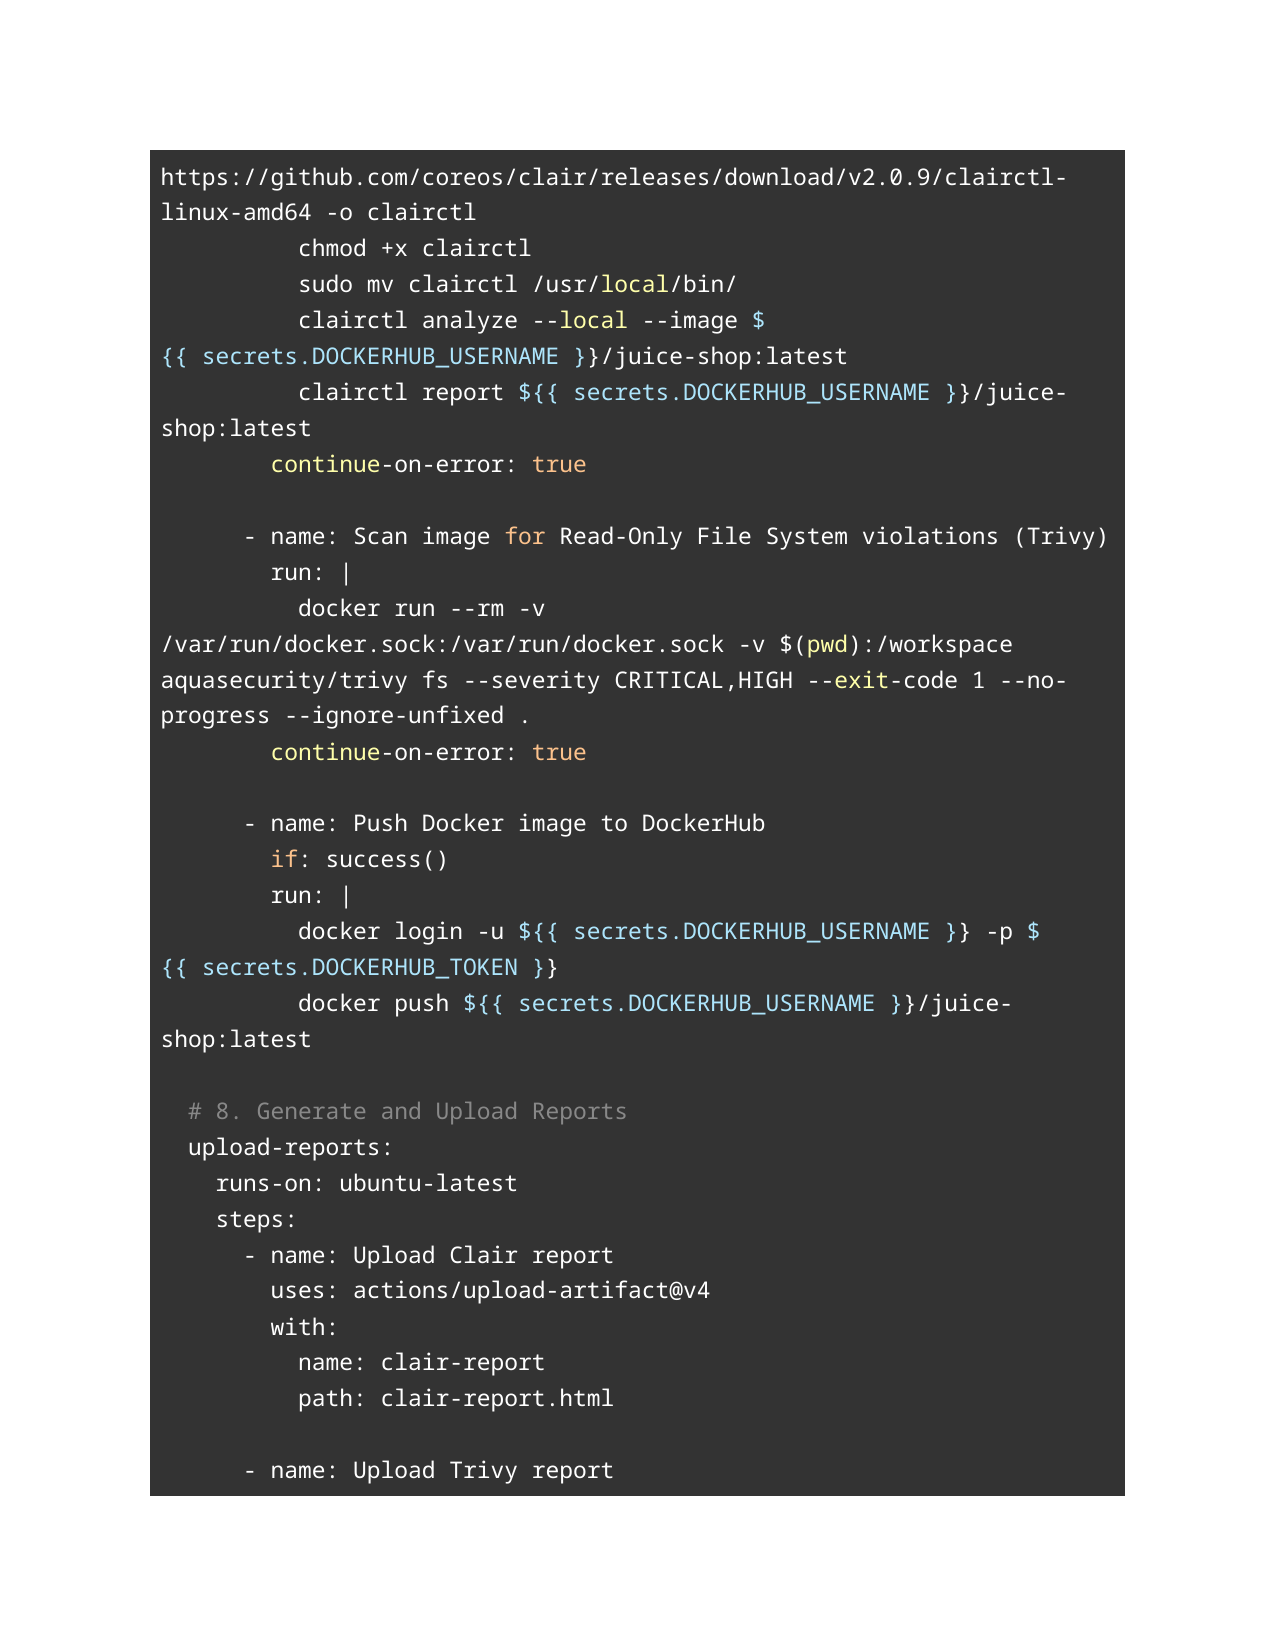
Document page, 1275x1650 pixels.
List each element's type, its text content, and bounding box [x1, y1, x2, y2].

table_header https://github.com/coreos/clair/releases/download/v2.0.9/clairctl-linux-amd64 -o clairctl chmod +x clairctl sudo mv clairctl /usr/local/bin/ clairctl analyze --local --image ${{ secrets.DOCKERHUB_USERNAME }}/juice-shop:latest clairctl report ${{ secrets.DOCKERHUB_USERNAME }}/juice-shop:latest continue-on-error: true - name: Scan image for Read-Only File System violations (Trivy) run: | docker run --rm -v /var/run/docker.sock:/var/run/docker.sock -v $(pwd):/workspace aquasecurity/trivy fs --severity CRITICAL,HIGH --exit-code 1 --no-progress --ignore-unfixed . continue-on-error: true - name: Push Docker image to DockerHub if: success() run: | docker login -u ${{ secrets.DOCKERHUB_USERNAME }} -p ${{ secrets.DOCKERHUB_TOKEN }} docker push ${{ secrets.DOCKERHUB_USERNAME }}/juice-shop:latest # 8. Generate and Upload Reports upload-reports: runs-on: ubuntu-latest steps: - name: Upload Clair report uses: actions/upload-artifact@v4 with: name: clair-report path: clair-report.html - name: Upload Trivy report [150, 150, 1125, 1496]
